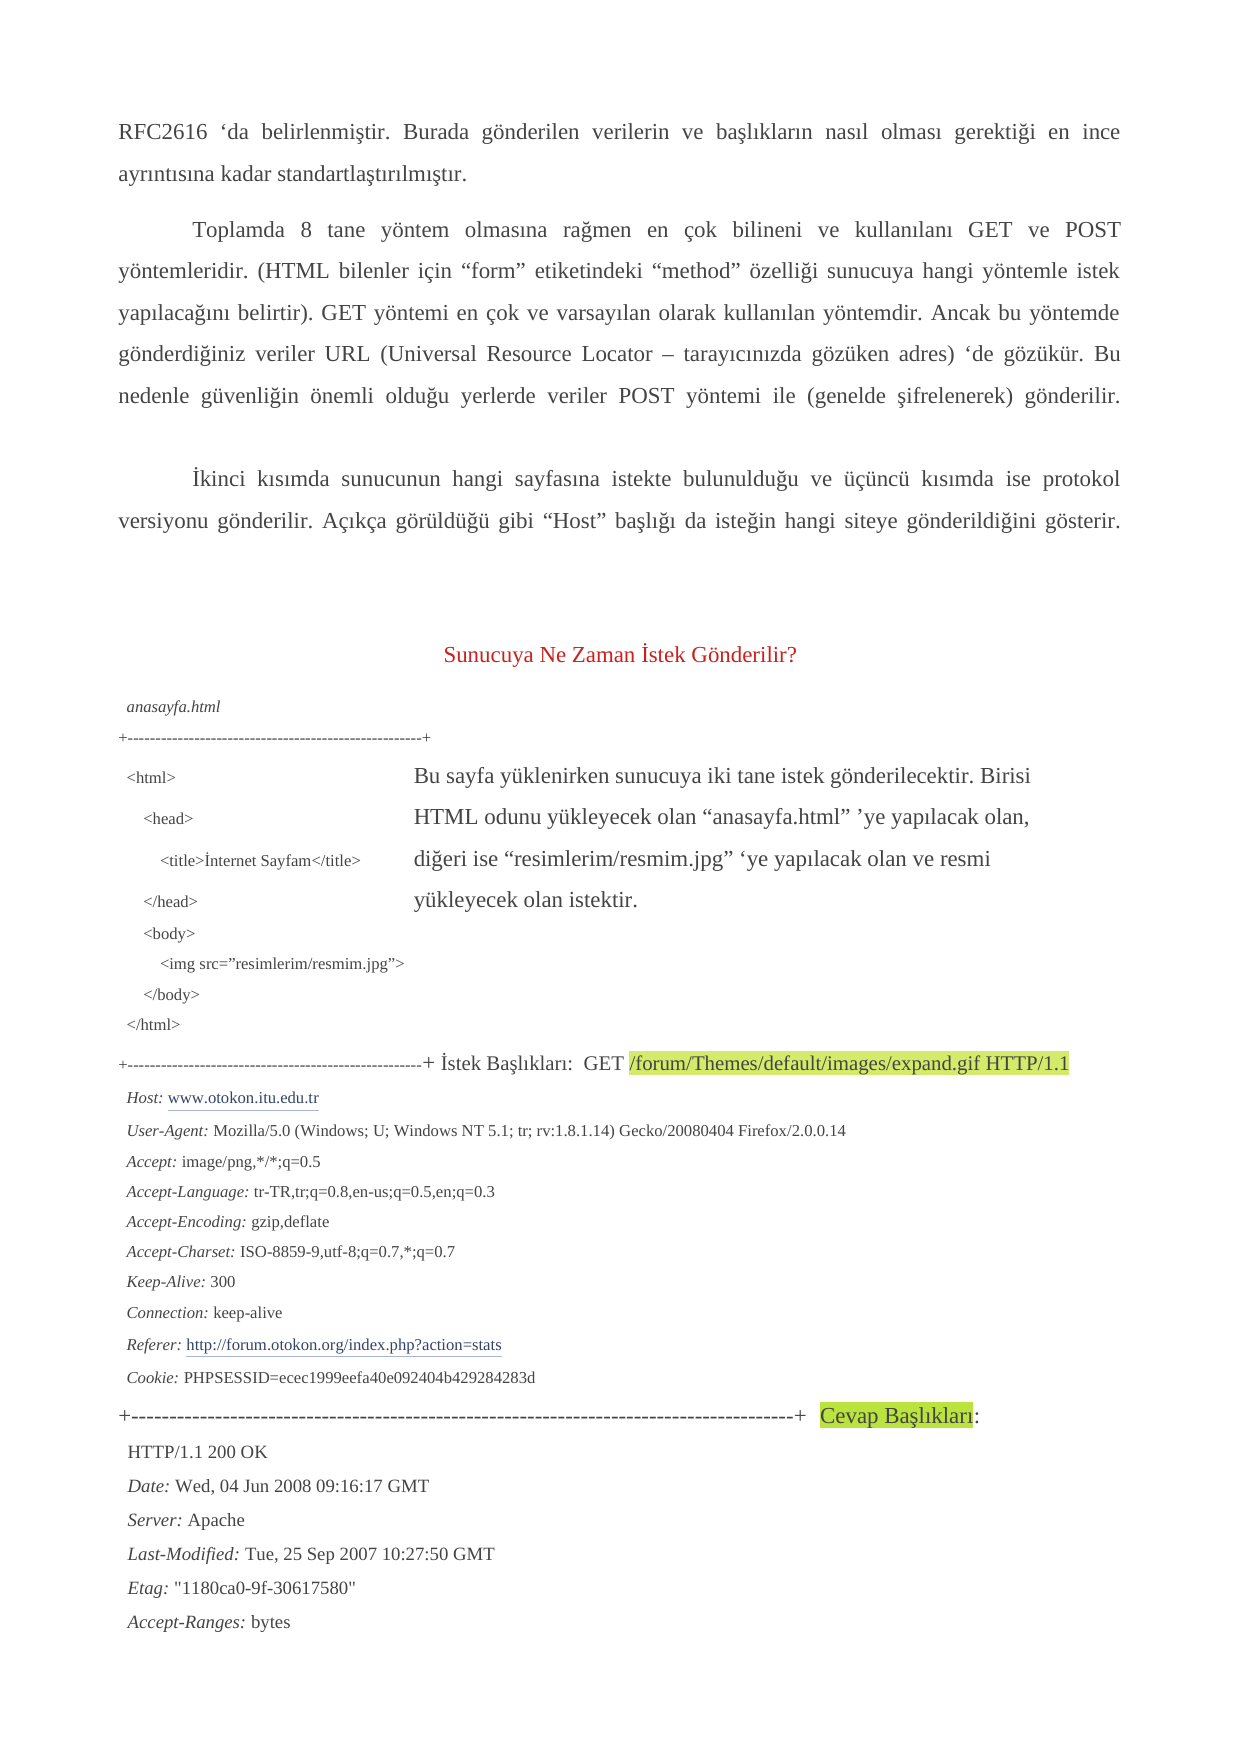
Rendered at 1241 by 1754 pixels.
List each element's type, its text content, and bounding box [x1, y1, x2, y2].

text RFC2616 ‘da belirlenmiştir. Burada gönderilen verilerin ve başlıkların nasıl olması gerektiği en ince ayrıntısına kadar standartlaştırılmıştır. [118, 118, 1122, 186]
text Toplamda 8 tane yöntem olmasına rağmen en çok bilineni ve kullanılanı GET ve POST yöntemleridir. (HTML bilenler için “form” etiketindeki “method” özelliği sunucuya hangi yöntemle istek yapılacağını belirtir). GET yöntemi en çok ve varsayılan olarak kullanılan yöntemdir. Ancak bu yöntemde gönderdiğiniz veriler URL (Universal Resource Locator – tarayıcınızda gözüken adres) ‘de gözükür. Bu nedenle güvenliğin önemli olduğu yerlerde veriler POST yöntemi ile (genelde şifrelenerek) gönderilir. İkinci kısımda sunucunun hangi sayfasına istekte bulunulduğu ve üçüncü kısımda ise protokol versiyonu gönderilir. Açıkça görüldüğü gibi “Host” başlığı da isteğin hangi siteye gönderildiğini gösterir. [118, 216, 1122, 613]
text anasayfa.html +-----------------------------------------------------+ <html> Bu sayfa yüklenirken sunucuya iki tane istek gönderilecektir. Birisi <head> HTML odunu yükleyecek olan “anasayfa.html” ’ye yapılacak olan, <title>İnternet Sayfam</title> diğeri ise “resimlerim/resmim.jpg” ‘ye yapılacak olan ve resmi </head> yükleyecek olan istektir. <body> <img src=”resimlerim/resmim.jpg”> </body> </html> +-----------------------------------------------------+ İstek Başlıkları: GET /forum/Themes/default/images/expand.gif HTTP/1.1 Host: www.otokon.itu.edu.tr User-Agent: Mozilla/5.0 (Windows; U; Windows NT 5.1; tr; rv:1.8.1.14) Gecko/20080404 Firefox/2.0.0.14 Accept: image/png,*/*;q=0.5 Accept-Language: tr-TR,tr;q=0.8,en-us;q=0.5,en;q=0.3 Accept-Encoding: gzip,deflate Accept-Charset: ISO-8859-9,utf-8;q=0.7,*;q=0.7 Keep-Alive: 300 Connection: keep-alive Referer: http://forum.otokon.org/index.php?action=stats Cookie: PHPSESSID=ecec1999eefa40e092404b429284283d +---------------------------------------------------------------------------------------+ Cevap Başlıkları: HTTP/1.1 200 OK Date: Wed, 04 Jun 2008 09:16:17 GMT Server: Apache Last-Modified: Tue, 25 Sep 2007 10:27:50 GMT Etag: "1180ca0-9f-30617580" Accept-Ranges: bytes [118, 697, 1122, 1633]
text Sunucuya Ne Zaman İstek Gönderilir? [118, 641, 1122, 667]
